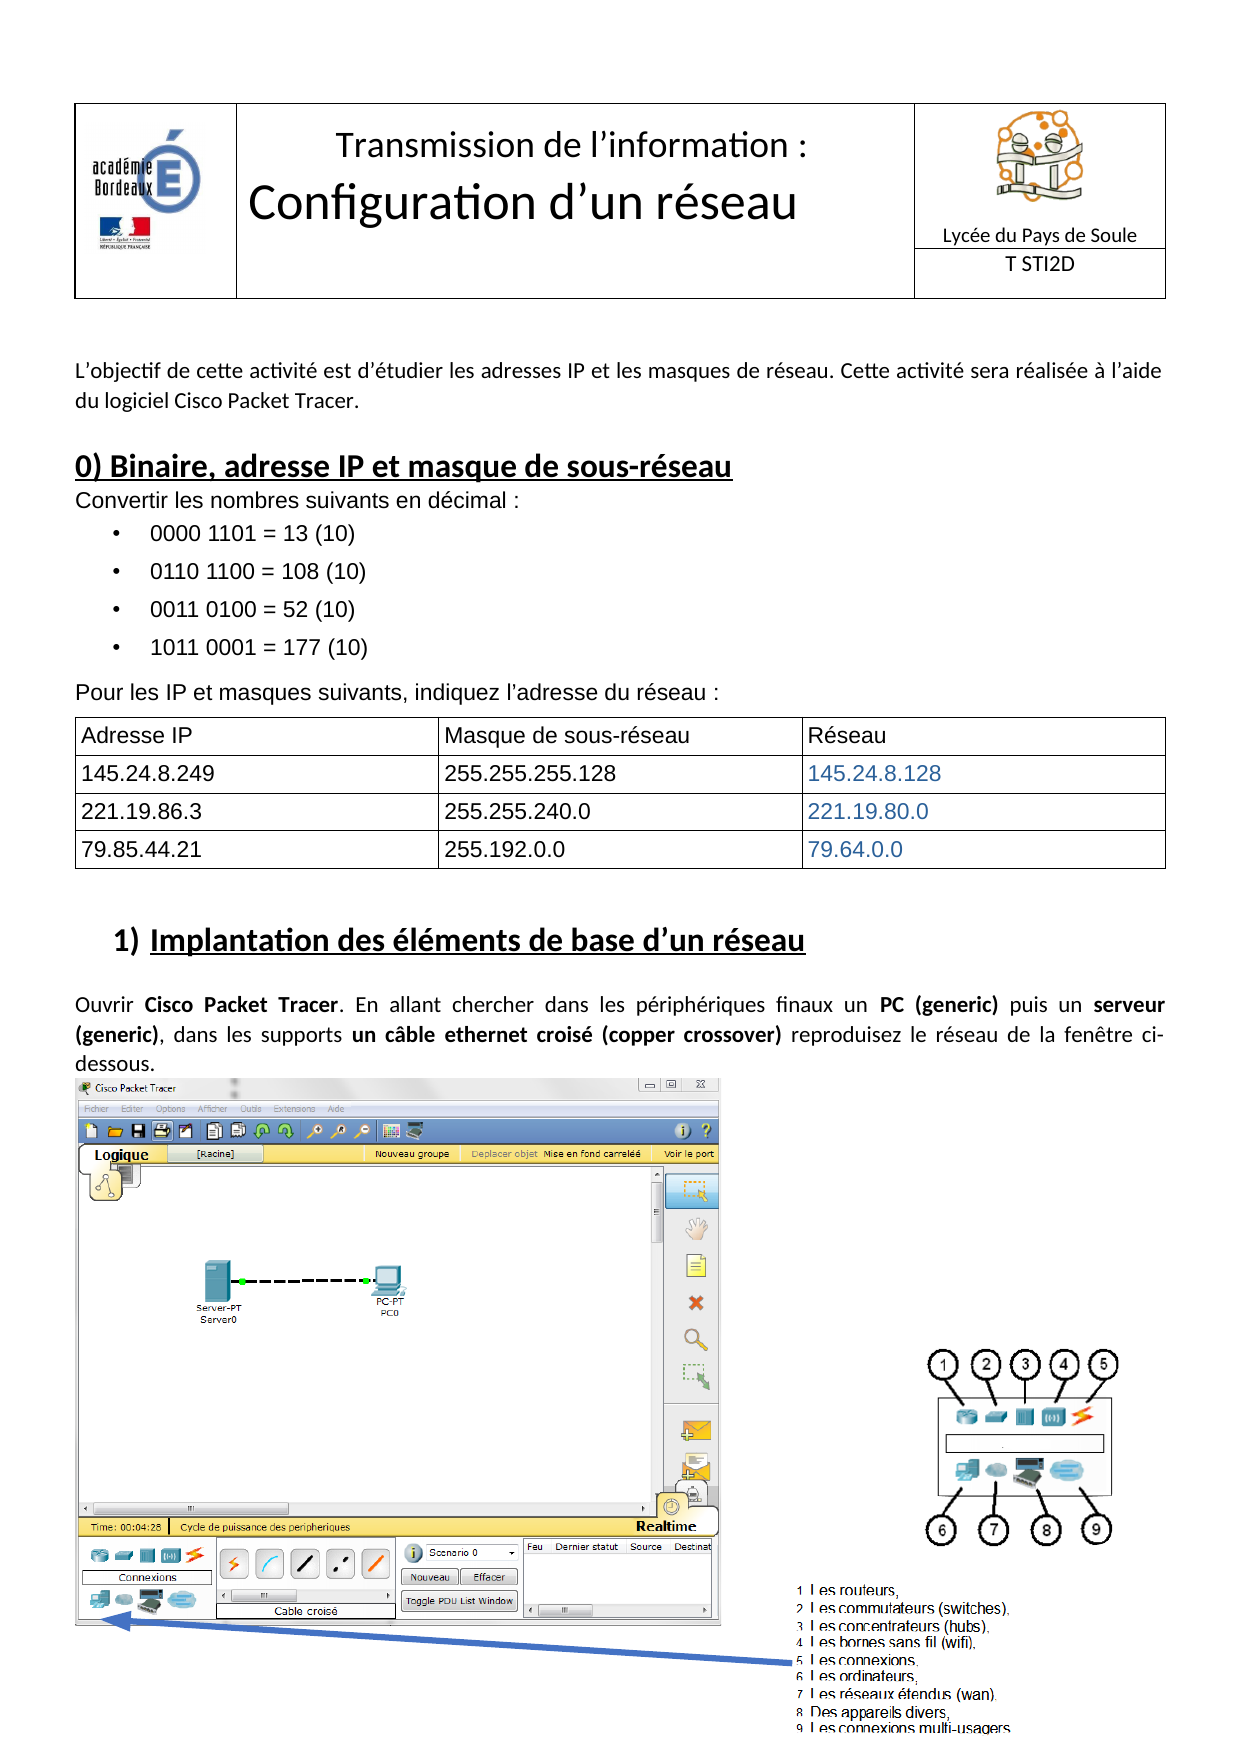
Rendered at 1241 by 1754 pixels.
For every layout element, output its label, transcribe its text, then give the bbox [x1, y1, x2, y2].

text Pour les IP et masques suivants, indiquez l’adresse du réseau : [75, 678, 1165, 705]
text Ouvrir Cisco Packet Tracer. En allant chercher dans les périphériques finaux un PC (generic) puis un serveur (generic), dans les supports un câble ethernet croisé (copper crossover) reproduisez le réseau de la fenêtre ci-dessous. [75, 991, 1165, 1077]
table_cell 79.85.44.21 [76, 831, 438, 868]
picture [75, 1078, 722, 1626]
list 0000 1101 = 13 (10) [112, 519, 1165, 546]
table_cell 79.64.0.0 [803, 831, 1165, 868]
text 0) Binaire, adresse IP et masque de sous-réseau [75, 444, 1165, 485]
table_cell 255.255.240.0 [439, 794, 802, 830]
text L’objectif de cette activité est d’étudier les adresses IP et les masques de réseau. Cette activité sera réalisée à l’aide du logiciel Cisco Packet Tracer. [75, 356, 1165, 414]
list 0011 0100 = 52 (10) [112, 596, 1165, 622]
table_header Adresse IP [76, 718, 438, 754]
table_header Masque de sous-réseau [439, 718, 802, 754]
table_cell 221.19.86.3 [76, 794, 438, 830]
table_cell 145.24.8.128 [803, 756, 1165, 792]
list 1011 0001 = 177 (10) [112, 634, 1165, 661]
table_cell 145.24.8.249 [76, 756, 438, 792]
list Implantation des éléments de base d’un réseau [112, 918, 1165, 959]
picture [795, 1347, 1119, 1736]
table_cell 221.19.80.0 [803, 794, 1165, 830]
list 0110 1100 = 108 (10) [112, 558, 1165, 584]
table_cell 255.192.0.0 [439, 831, 802, 868]
picture [968, 104, 1129, 219]
table_cell 255.255.255.128 [439, 756, 802, 792]
table_header Réseau [803, 718, 1165, 754]
picture [84, 122, 207, 254]
text Convertir les nombres suivants en décimal : [75, 487, 1165, 514]
